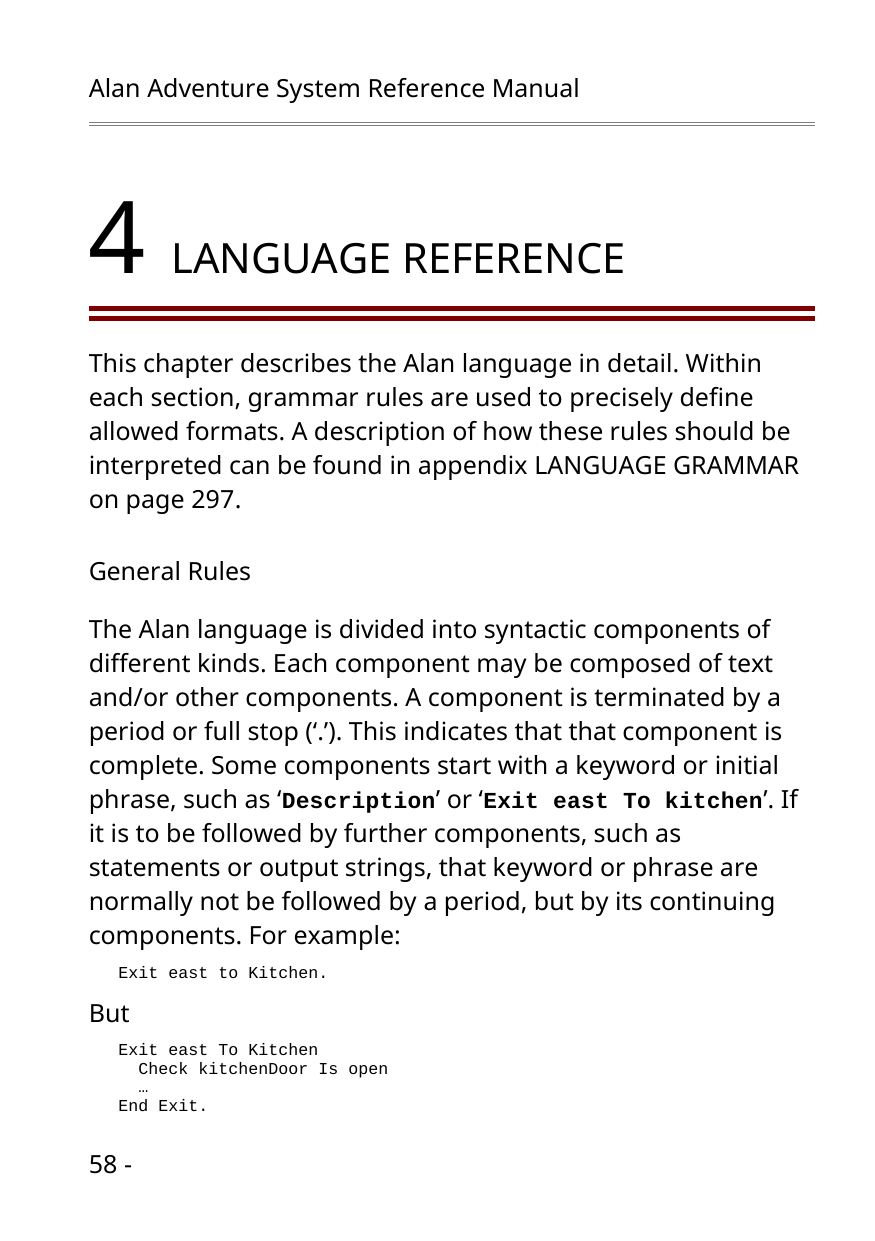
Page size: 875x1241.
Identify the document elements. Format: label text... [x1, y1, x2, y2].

text Exit east to Kitchen. [118, 964, 815, 983]
subtitle General Rules [88, 553, 815, 587]
text This chapter describes the Alan language in detail. Within each section, grammar rules are used to precisely define allowed formats. A description of how these rules should be interpreted can be found in appendix LANGUAGE GRAMMAR on page 240. [88, 346, 815, 516]
text Exit east To Kitchen Check kitchenDoor Is open … End Exit. [118, 1042, 815, 1116]
text But [88, 996, 815, 1029]
subtitle Language Reference [88, 167, 815, 321]
text The Alan language is divided into syntactic components of different kinds. Each component may be composed of text and/or other components. A component is terminated by a period or full stop (‘.’). This indicates that that component is complete. Some components start with a keyword or initial phrase, such as ‘Description’ or ‘Exit east To kitchen’. If it is to be followed by further components, such as statements or output strings, that keyword or phrase are normally not be followed by a period, but by its continuing components. For example: [88, 612, 815, 952]
